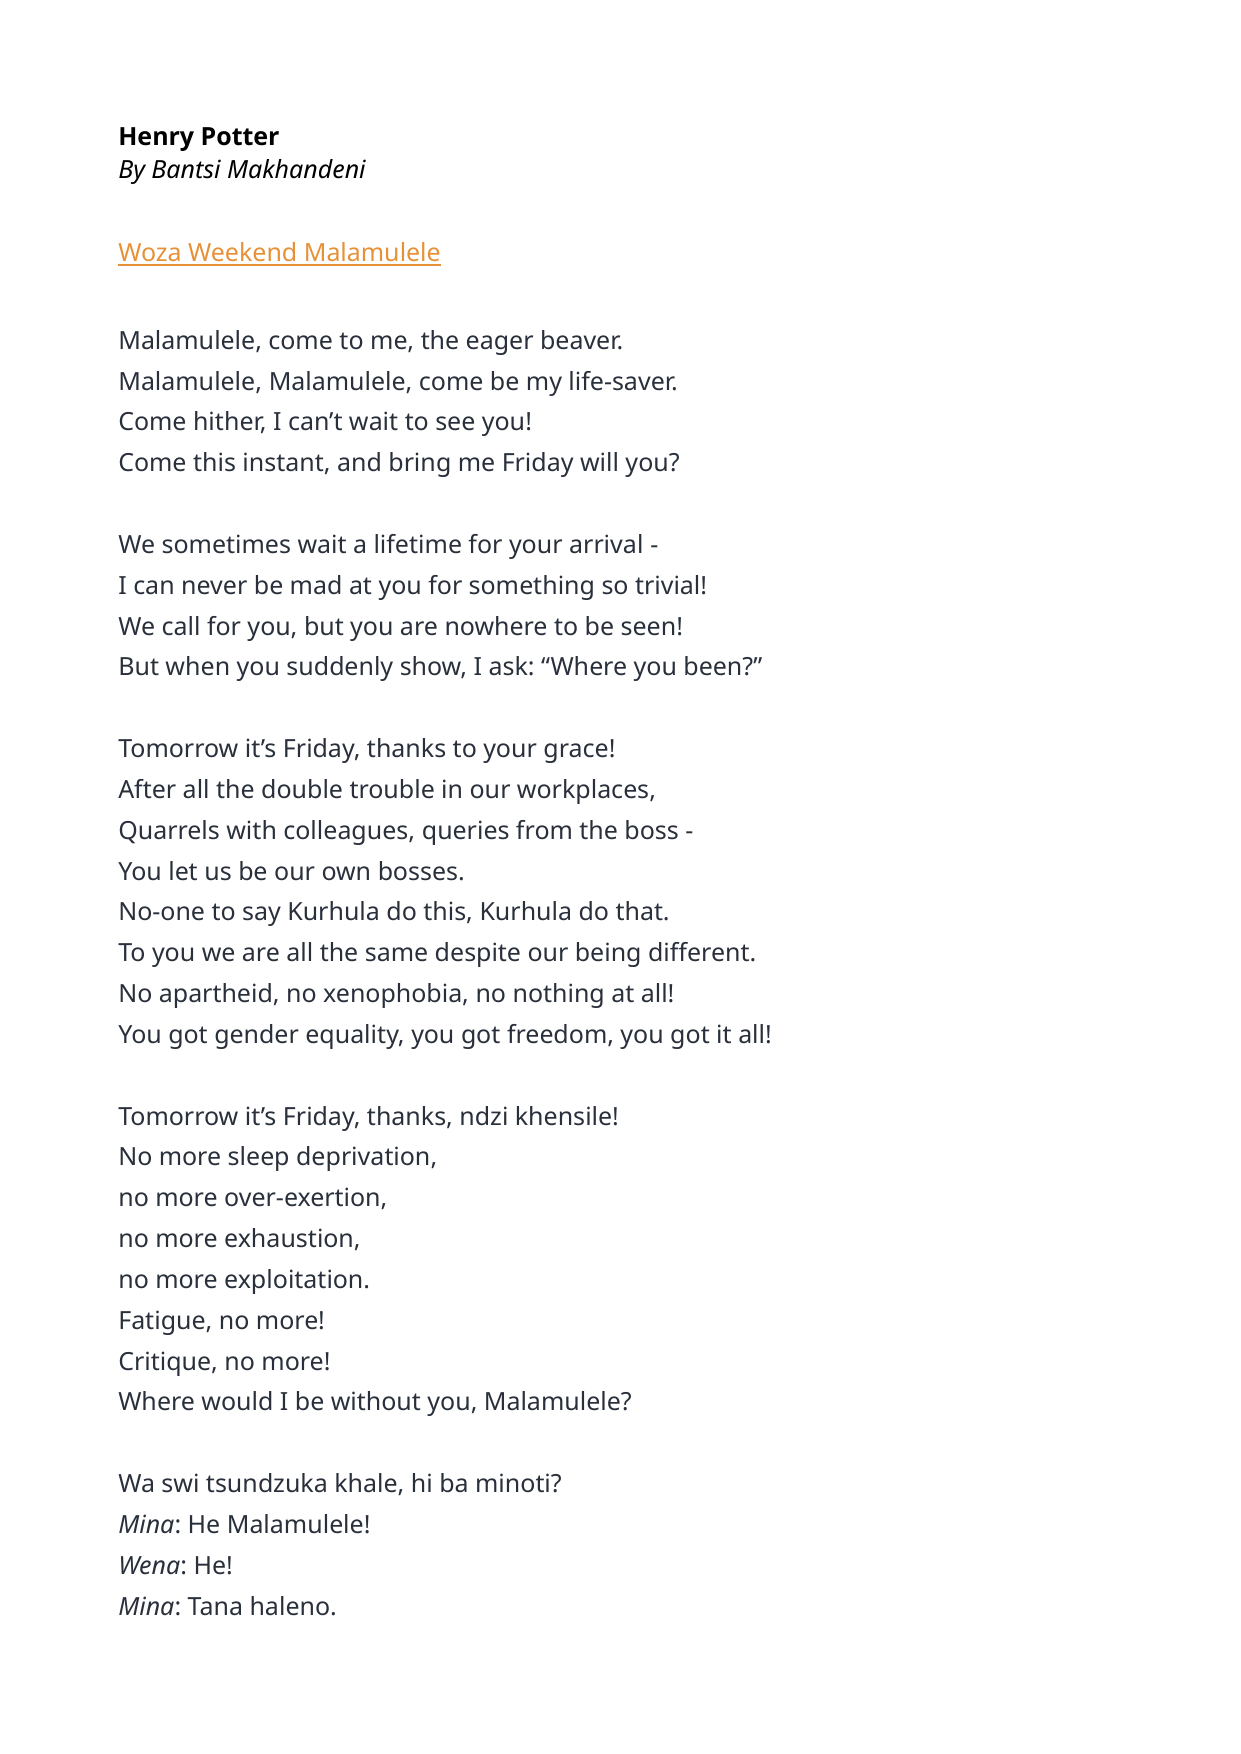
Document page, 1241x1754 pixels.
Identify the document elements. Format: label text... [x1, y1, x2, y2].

text Malamulele, come to me, the eager beaver. Malamulele, Malamulele, come be my life-saver. Come hither, I can’t wait to see you! Come this instant, and bring me Friday will you? We sometimes wait a lifetime for your arrival - I can never be mad at you for something so trivial! We call for you, but you are nowhere to be seen! But when you suddenly show, I ask: “Where you been?” Tomorrow it’s Friday, thanks to your grace! After all the double trouble in our workplaces, Quarrels with colleagues, queries from the boss - You let us be our own bosses. No-one to say Kurhula do this, Kurhula do that. To you we are all the same despite our being different. No apartheid, no xenophobia, no nothing at all! You got gender equality, you got freedom, you got it all! Tomorrow it’s Friday, thanks, ndzi khensile! No more sleep deprivation, no more over-exertion, no more exhaustion, no more exploitation. Fatigue, no more! Critique, no more! Where would I be without you, Malamulele? [118, 322, 1122, 1418]
subtitle Woza Weekend Malamulele [118, 235, 1122, 269]
text Henry Potter [118, 118, 1122, 152]
text By Bantsi Makhandeni [118, 152, 1122, 186]
text Wa swi tsundzuka khale, hi ba minoti? Mina: He Malamulele! Wena: He! Mina: Tana haleno. [118, 1466, 1122, 1622]
